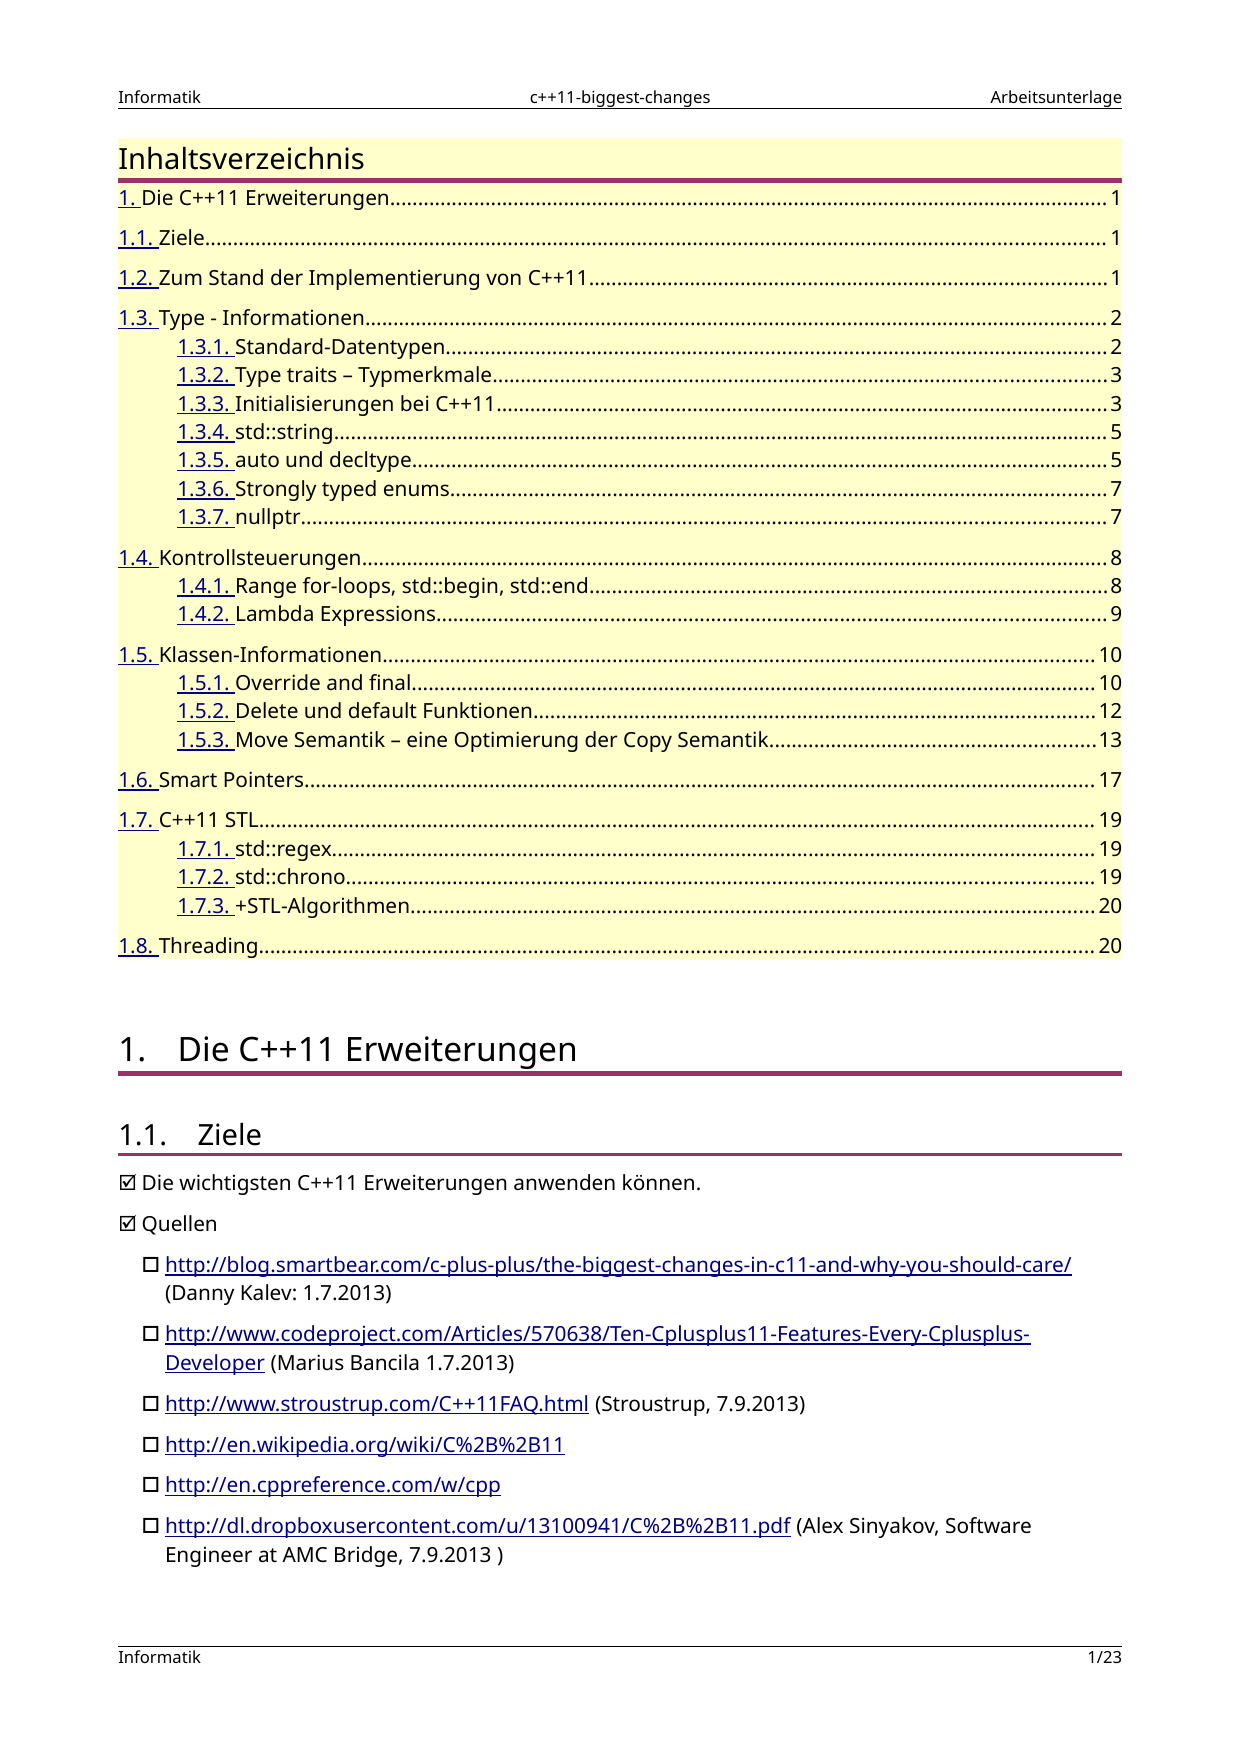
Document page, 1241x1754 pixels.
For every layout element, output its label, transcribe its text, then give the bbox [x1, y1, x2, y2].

text 1.8. Threading 20 [118, 931, 1122, 959]
list http://en.cppreference.com/w/cpp [141, 1471, 1122, 1499]
list http://en.wikipedia.org/wiki/C%2B%2B11 [141, 1430, 1122, 1458]
text 1.3.4. std::string 5 [177, 417, 1122, 446]
text 1.3.7. nullptr 7 [177, 502, 1122, 531]
list Quellen [118, 1209, 1122, 1237]
text 1.5.1. Override and final 10 [177, 668, 1122, 697]
text 1.4. Kontrollsteuerungen 8 [118, 543, 1122, 571]
text 1.1. Ziele 1 [118, 223, 1122, 251]
text 1.4.1. Range for-loops, std::begin, std::end 8 [177, 571, 1122, 599]
list http://blog.smartbear.com/c-plus-plus/the-biggest-changes-in-c11-and-why-you-should-care/ (Danny Kalev: 1.7.2013) [141, 1250, 1122, 1307]
text 1.7. C++11 STL 19 [118, 806, 1122, 834]
text 1.2. Zum Stand der Implementierung von C++11 1 [118, 263, 1122, 292]
text 1.3.2. Type traits – Typmerkmale 3 [177, 360, 1122, 389]
subtitle Inhaltsverzeichnis [118, 138, 1122, 178]
text 1.7.3. +STL-Algorithmen 20 [177, 891, 1122, 919]
list http://dl.dropboxusercontent.com/u/13100941/C%2B%2B11.pdf (Alex Sinyakov, Software Engineer at AMC Bridge, 7.9.2013 ) [141, 1512, 1122, 1568]
text 1.3.5. auto und decltype 5 [177, 446, 1122, 474]
text 1.5. Klassen-Informationen 10 [118, 640, 1122, 668]
text 1.4.2. Lambda Expressions 9 [177, 599, 1122, 628]
text 1.5.2. Delete und default Funktionen 12 [177, 697, 1122, 725]
text 1.7.1. std::regex 19 [177, 834, 1122, 862]
text 1.3.6. Strongly typed enums 7 [177, 474, 1122, 502]
text 1.6. Smart Pointers 17 [118, 765, 1122, 794]
list http://www.stroustrup.com/C++11FAQ.html (Stroustrup, 7.9.2013) [141, 1389, 1122, 1417]
subtitle Die C++11 Erweiterungen [118, 1025, 1122, 1071]
list http://www.codeproject.com/Articles/570638/Ten-Cplusplus11-Features-Every-Cplusplus-Developer (Marius Bancila 1.7.2013) [141, 1319, 1122, 1376]
text 1.3.3. Initialisierungen bei C++11 3 [177, 389, 1122, 417]
text 1.7.2. std::chrono 19 [177, 862, 1122, 891]
text 1.3.1. Standard-Datentypen 2 [177, 332, 1122, 360]
subtitle Ziele [118, 1114, 1122, 1153]
text 1.5.3. Move Semantik – eine Optimierung der Copy Semantik 13 [177, 725, 1122, 753]
text 1.3. Type - Informationen 2 [118, 303, 1122, 332]
text 1. Die C++11 Erweiterungen 1 [118, 183, 1122, 211]
list Die wichtigsten C++11 Erweiterungen anwenden können. [118, 1168, 1122, 1197]
